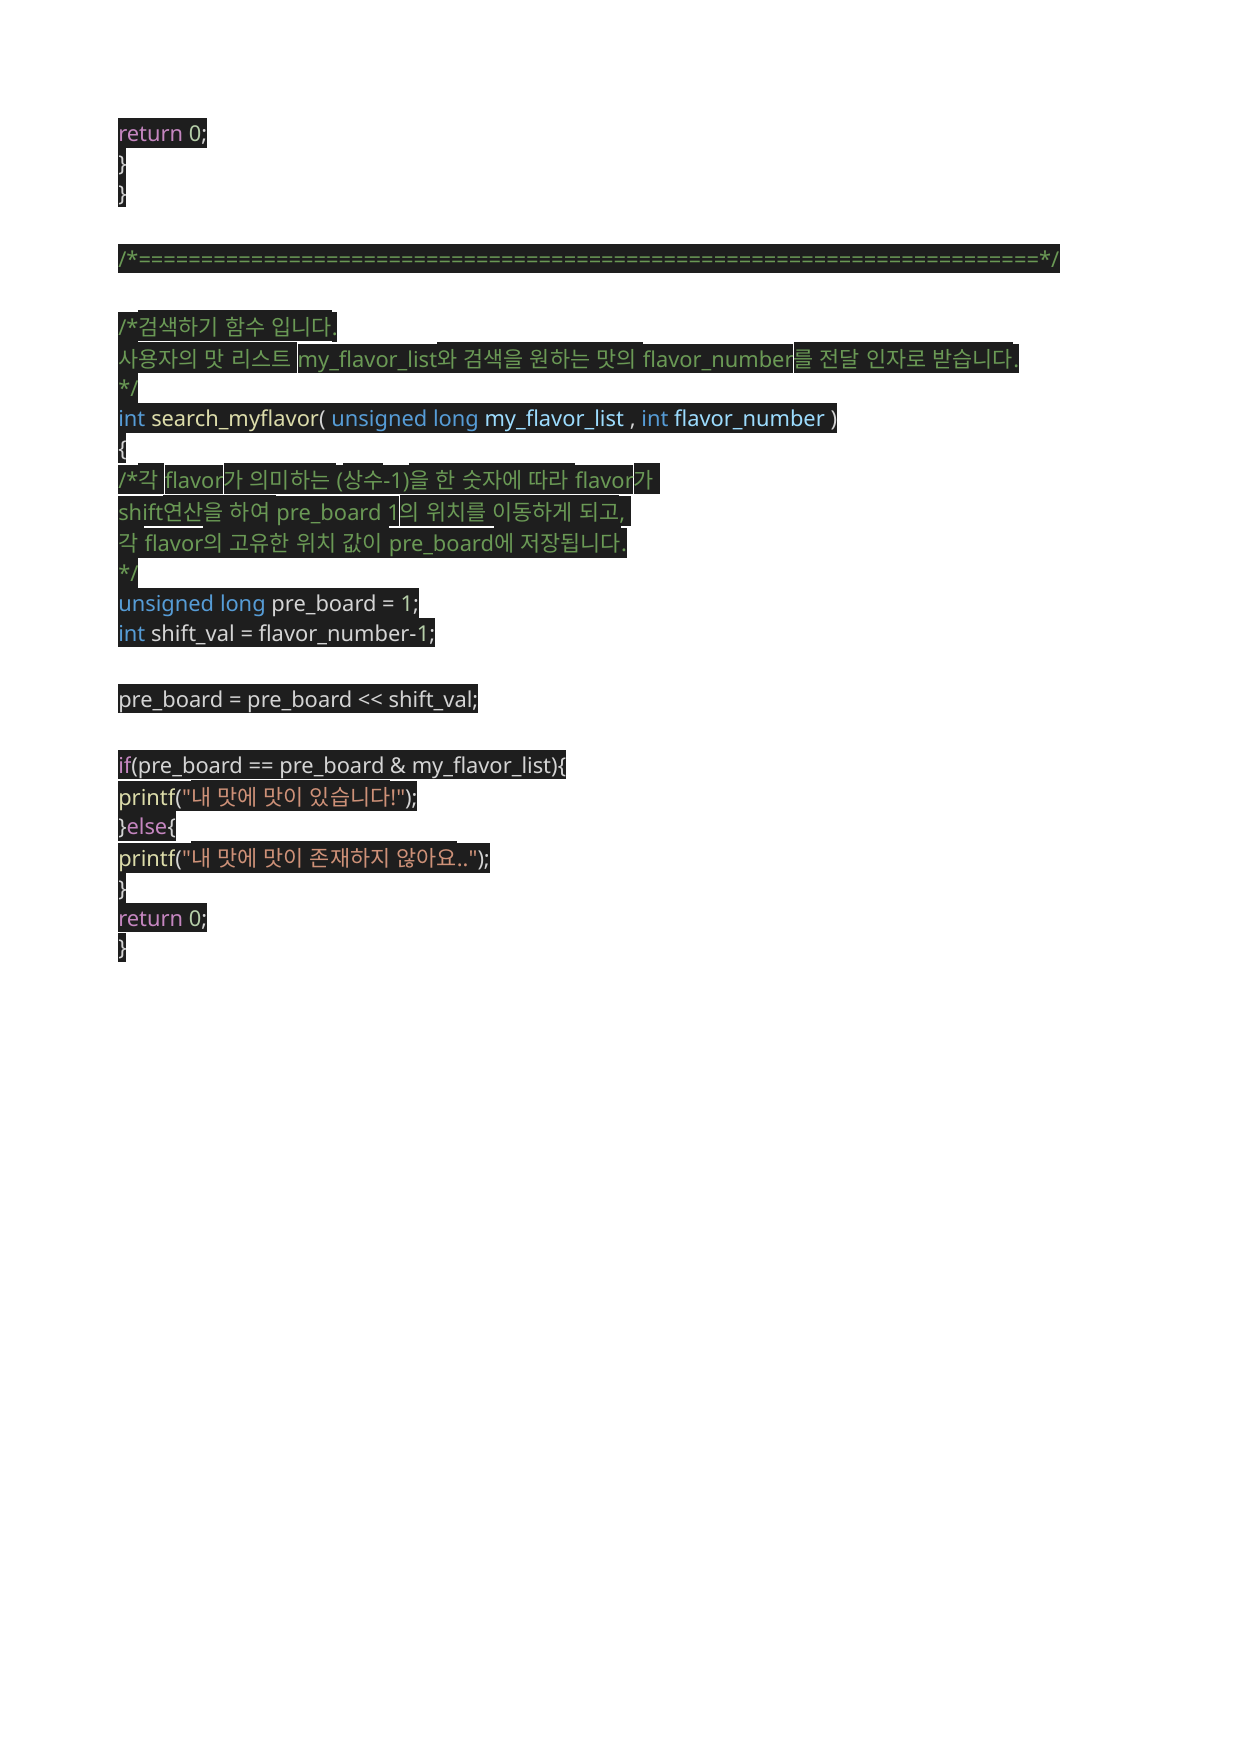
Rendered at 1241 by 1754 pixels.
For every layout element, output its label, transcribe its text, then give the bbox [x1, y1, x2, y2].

text 각 flavor의 고유한 위치 값이 pre_board에 저장됩니다. [118, 526, 1122, 558]
text int search_myflavor( unsigned long my_flavor_list , int flavor_number ) [118, 403, 1122, 433]
text } [118, 873, 1122, 903]
text if(pre_board == pre_board & my_flavor_list){ [118, 750, 1122, 779]
text } [118, 932, 1122, 962]
text /*========================================================================*/ [118, 244, 1122, 273]
text unsigned long pre_board = 1; [118, 588, 1122, 618]
text */ [118, 558, 1122, 588]
text shift연산을 하여 pre_board 1의 위치를 이동하게 되고, [118, 494, 1122, 526]
text /*검색하기 함수 입니다. [118, 310, 1122, 342]
text } [118, 178, 1122, 207]
text { [118, 433, 1122, 463]
text pre_board = pre_board << shift_val; [118, 684, 1122, 713]
text int shift_val = flavor_number-1; [118, 618, 1122, 647]
text }else{ [118, 811, 1122, 841]
text 사용자의 맛 리스트 my_flavor_list와 검색을 원하는 맛의 flavor_number를 전달 인자로 받습니다. [118, 342, 1122, 373]
text printf("내 맛에 맛이 존재하지 않아요.."); [118, 841, 1122, 873]
text return 0; [118, 118, 1122, 148]
text return 0; [118, 903, 1122, 932]
text */ [118, 373, 1122, 403]
text printf("내 맛에 맛이 있습니다!"); [118, 779, 1122, 811]
text /*각 flavor가 의미하는 (상수-1)을 한 숫자에 따라 flavor가 [118, 463, 1122, 494]
text } [118, 148, 1122, 178]
